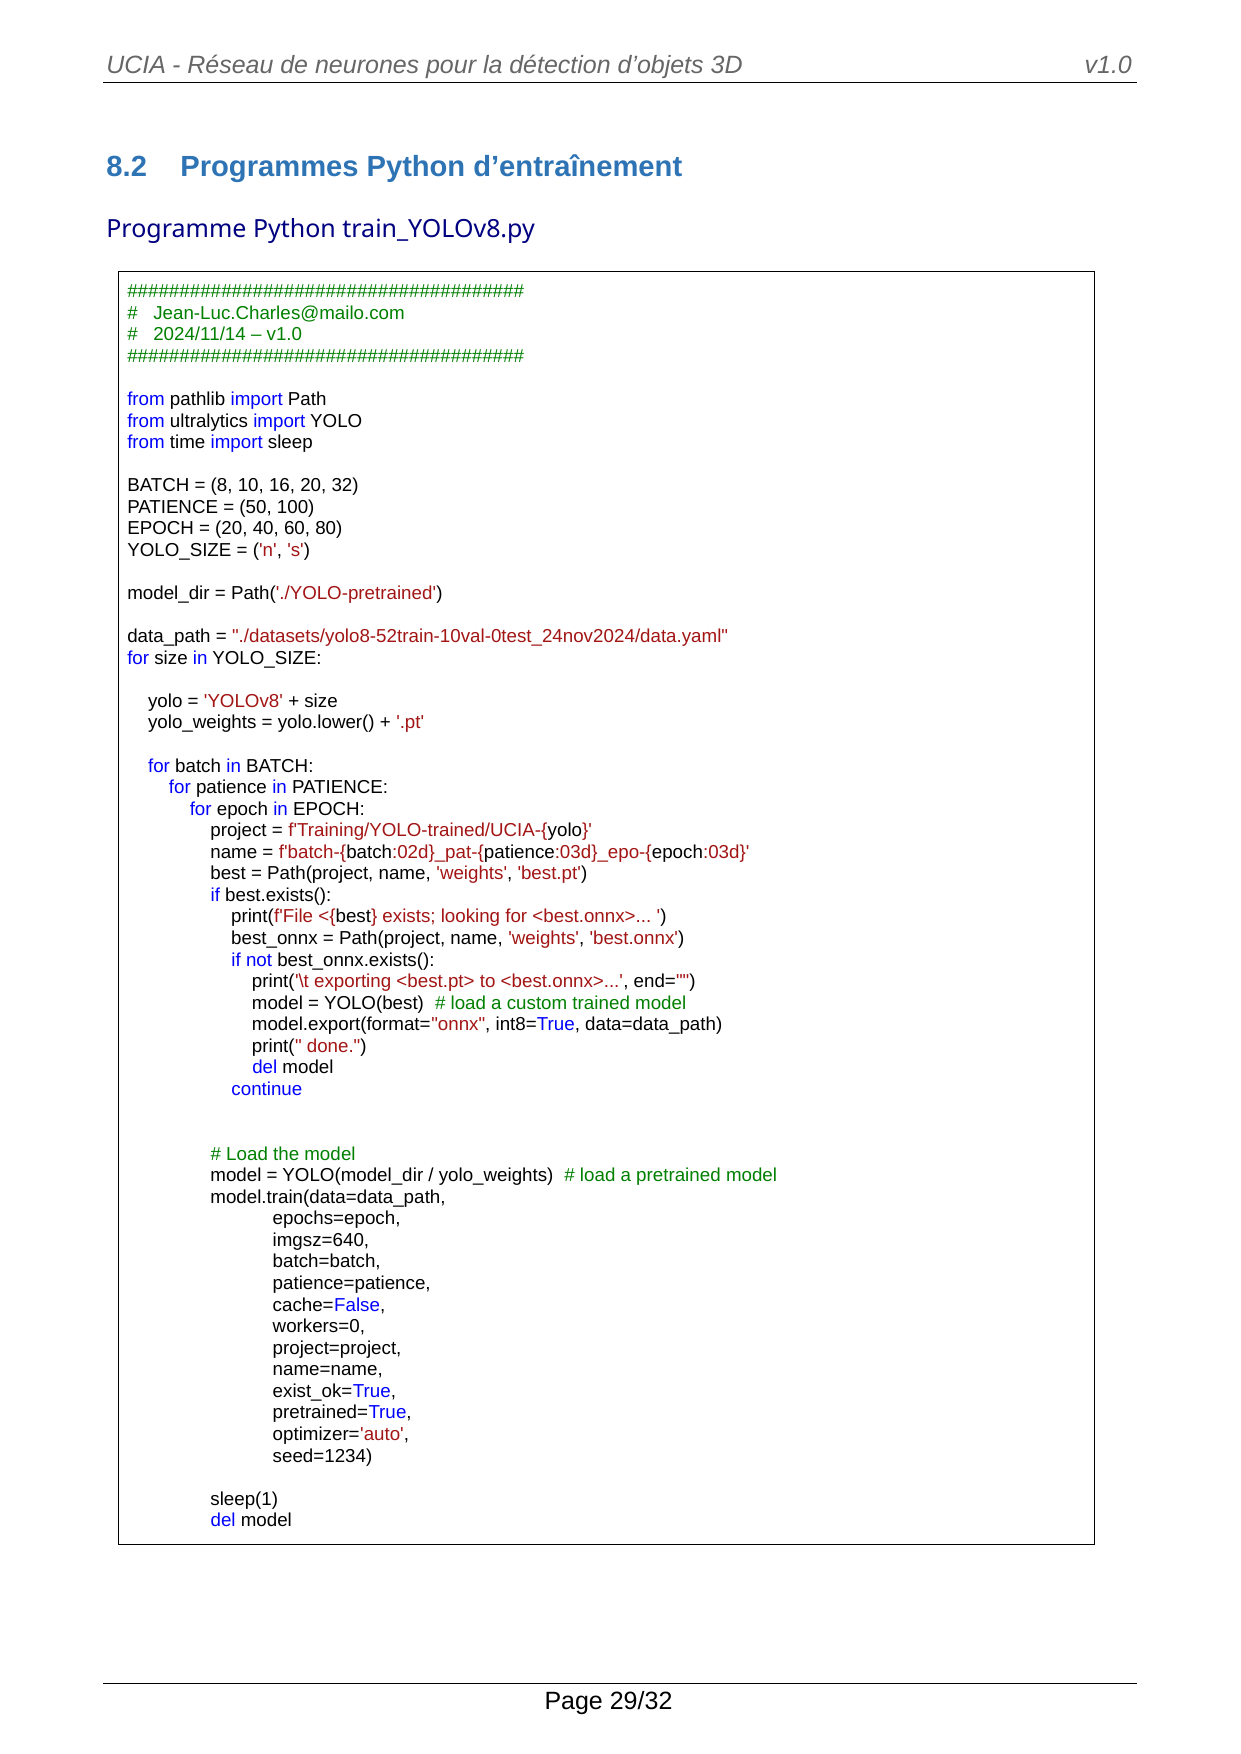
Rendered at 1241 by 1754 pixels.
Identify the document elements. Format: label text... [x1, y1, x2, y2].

text sleep(1) [127, 1487, 1086, 1509]
text from time import sleep [127, 431, 1086, 452]
text for size in YOLO_SIZE: [127, 647, 1086, 668]
text del model [127, 1509, 1086, 1531]
text pretrained=True, [127, 1401, 1086, 1423]
text best = Path(project, name, 'weights', 'best.pt') [127, 862, 1086, 884]
text print(" done.") [127, 1035, 1086, 1056]
text from pathlib import Path [127, 388, 1086, 409]
text for epoch in EPOCH: [127, 797, 1086, 819]
text model.train(data=data_path, [127, 1186, 1086, 1207]
text patience=patience, [127, 1272, 1086, 1293]
text exist_ok=True, [127, 1380, 1086, 1401]
text cache=False, [127, 1293, 1086, 1315]
text continue [127, 1078, 1086, 1099]
text from ultralytics import YOLO [127, 409, 1086, 431]
text model.export(format="onnx", int8=True, data=data_path) [127, 1013, 1086, 1035]
text epochs=epoch, [127, 1207, 1086, 1229]
text data_path = "./datasets/yolo8-52train-10val-0test_24nov2024/data.yaml" [127, 625, 1086, 647]
text BATCH = (8, 10, 16, 20, 32) [127, 474, 1086, 496]
text optimizer='auto', [127, 1423, 1086, 1444]
text EPOCH = (20, 40, 60, 80) [127, 517, 1086, 539]
text ###################################### [127, 345, 1086, 366]
text model = YOLO(model_dir / yolo_weights) # load a pretrained model [127, 1164, 1086, 1186]
text # Jean-Luc.Charles@mailo.com [127, 302, 1086, 323]
text for batch in BATCH: [127, 754, 1086, 776]
text name=name, [127, 1358, 1086, 1380]
text project = f'Training/YOLO-trained/UCIA-{yolo}' [127, 819, 1086, 841]
text # Load the model [127, 1142, 1086, 1164]
text print('\t exporting <best.pt> to <best.onnx>...', end="") [127, 970, 1086, 992]
text for patience in PATIENCE: [127, 776, 1086, 797]
text yolo = 'YOLOv8' + size [127, 690, 1086, 711]
text Programme Python train_YOLOv8.py [106, 211, 1134, 245]
text model = YOLO(best) # load a custom trained model [127, 992, 1086, 1013]
text del model [127, 1056, 1086, 1078]
text if not best_onnx.exists(): [127, 948, 1086, 970]
text PATIENCE = (50, 100) [127, 496, 1086, 517]
text best_onnx = Path(project, name, 'weights', 'best.onnx') [127, 927, 1086, 948]
text project=project, [127, 1337, 1086, 1358]
text print(f'File <{best} exists; looking for <best.onnx>... ') [127, 905, 1086, 927]
text if best.exists(): [127, 884, 1086, 905]
text # 2024/11/14 – v1.0 [127, 323, 1086, 345]
text imgsz=640, [127, 1229, 1086, 1250]
text yolo_weights = yolo.lower() + '.pt' [127, 711, 1086, 733]
text workers=0, [127, 1315, 1086, 1337]
text YOLO_SIZE = ('n', 's') [127, 539, 1086, 560]
text seed=1234) [127, 1444, 1086, 1466]
text batch=batch, [127, 1250, 1086, 1272]
text name = f'batch-{batch:02d}_pat-{patience:03d}_epo-{epoch:03d}' [127, 841, 1086, 862]
text model_dir = Path('./YOLO-pretrained') [127, 582, 1086, 603]
text ###################################### [127, 280, 1086, 302]
subtitle Programmes Python d’entraînement [106, 149, 1134, 182]
